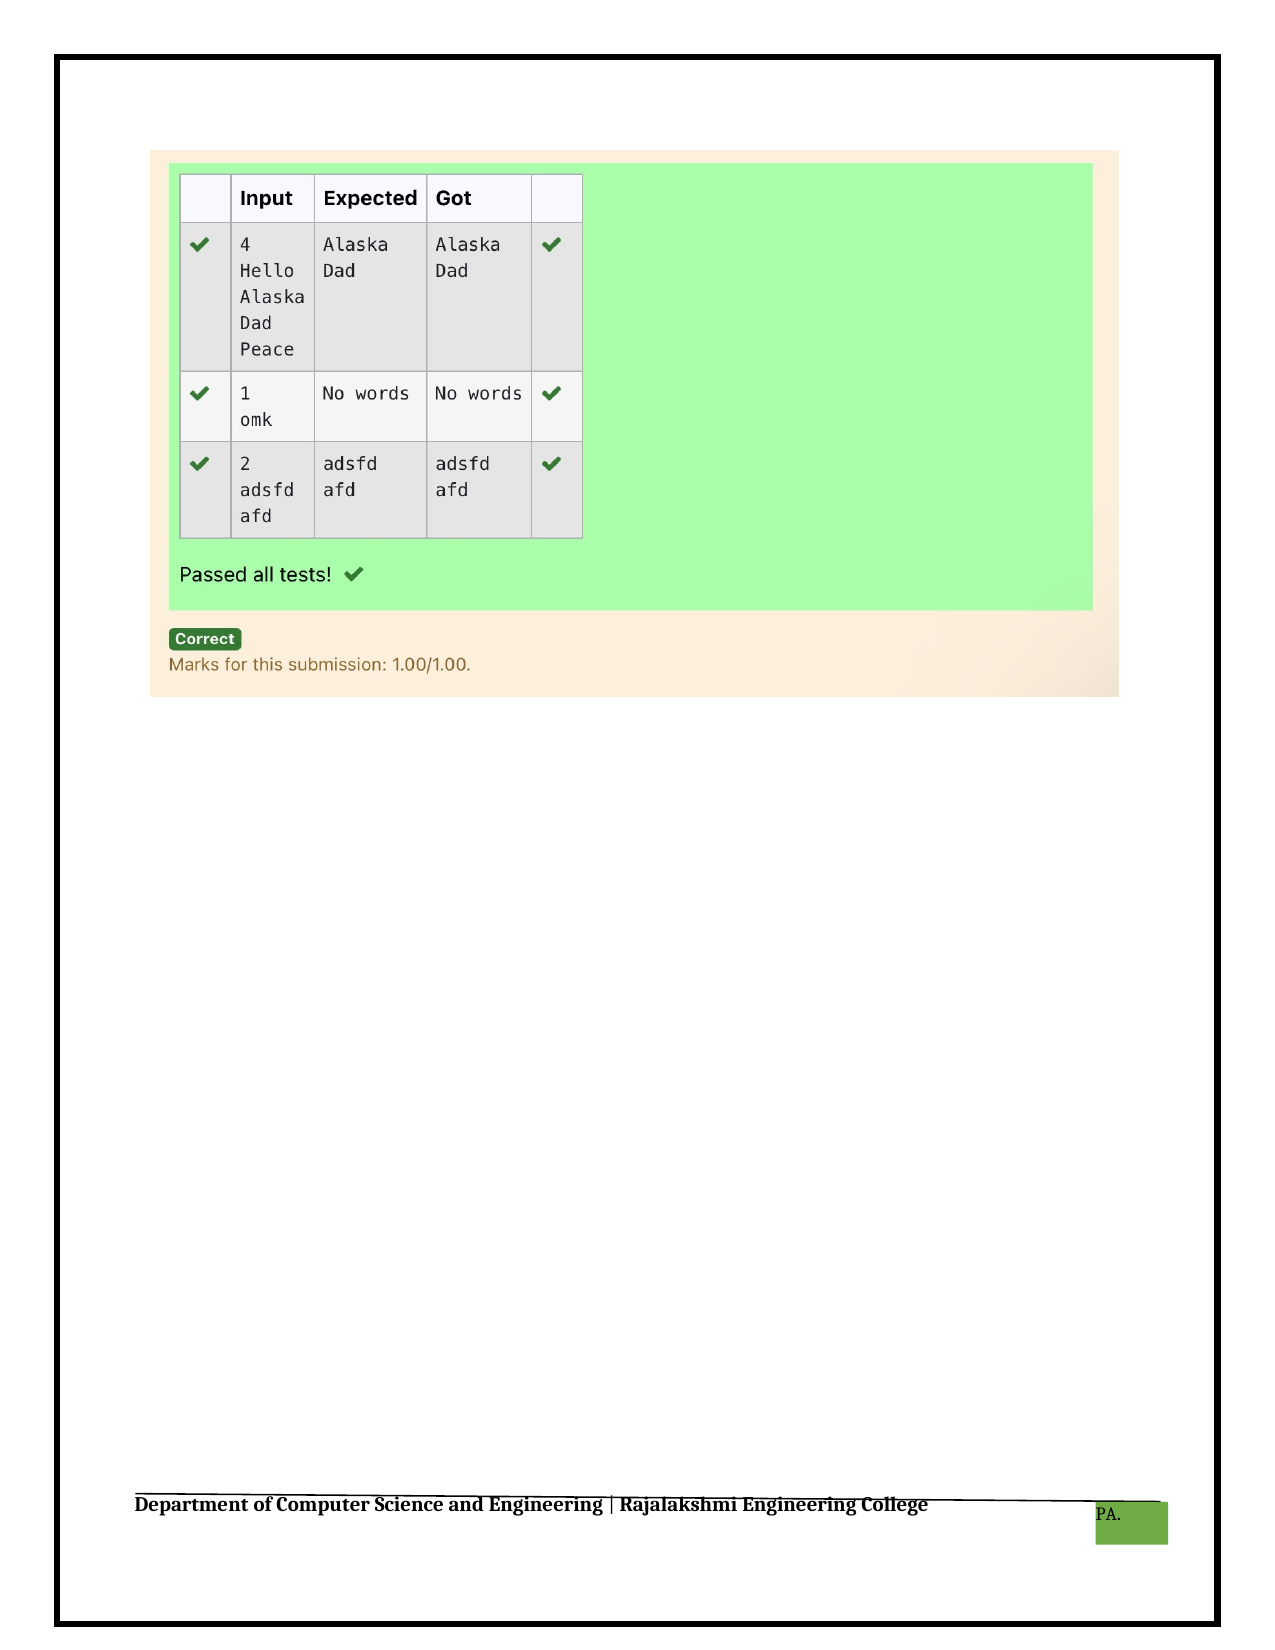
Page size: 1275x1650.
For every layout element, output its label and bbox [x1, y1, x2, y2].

picture [150, 150, 1119, 697]
